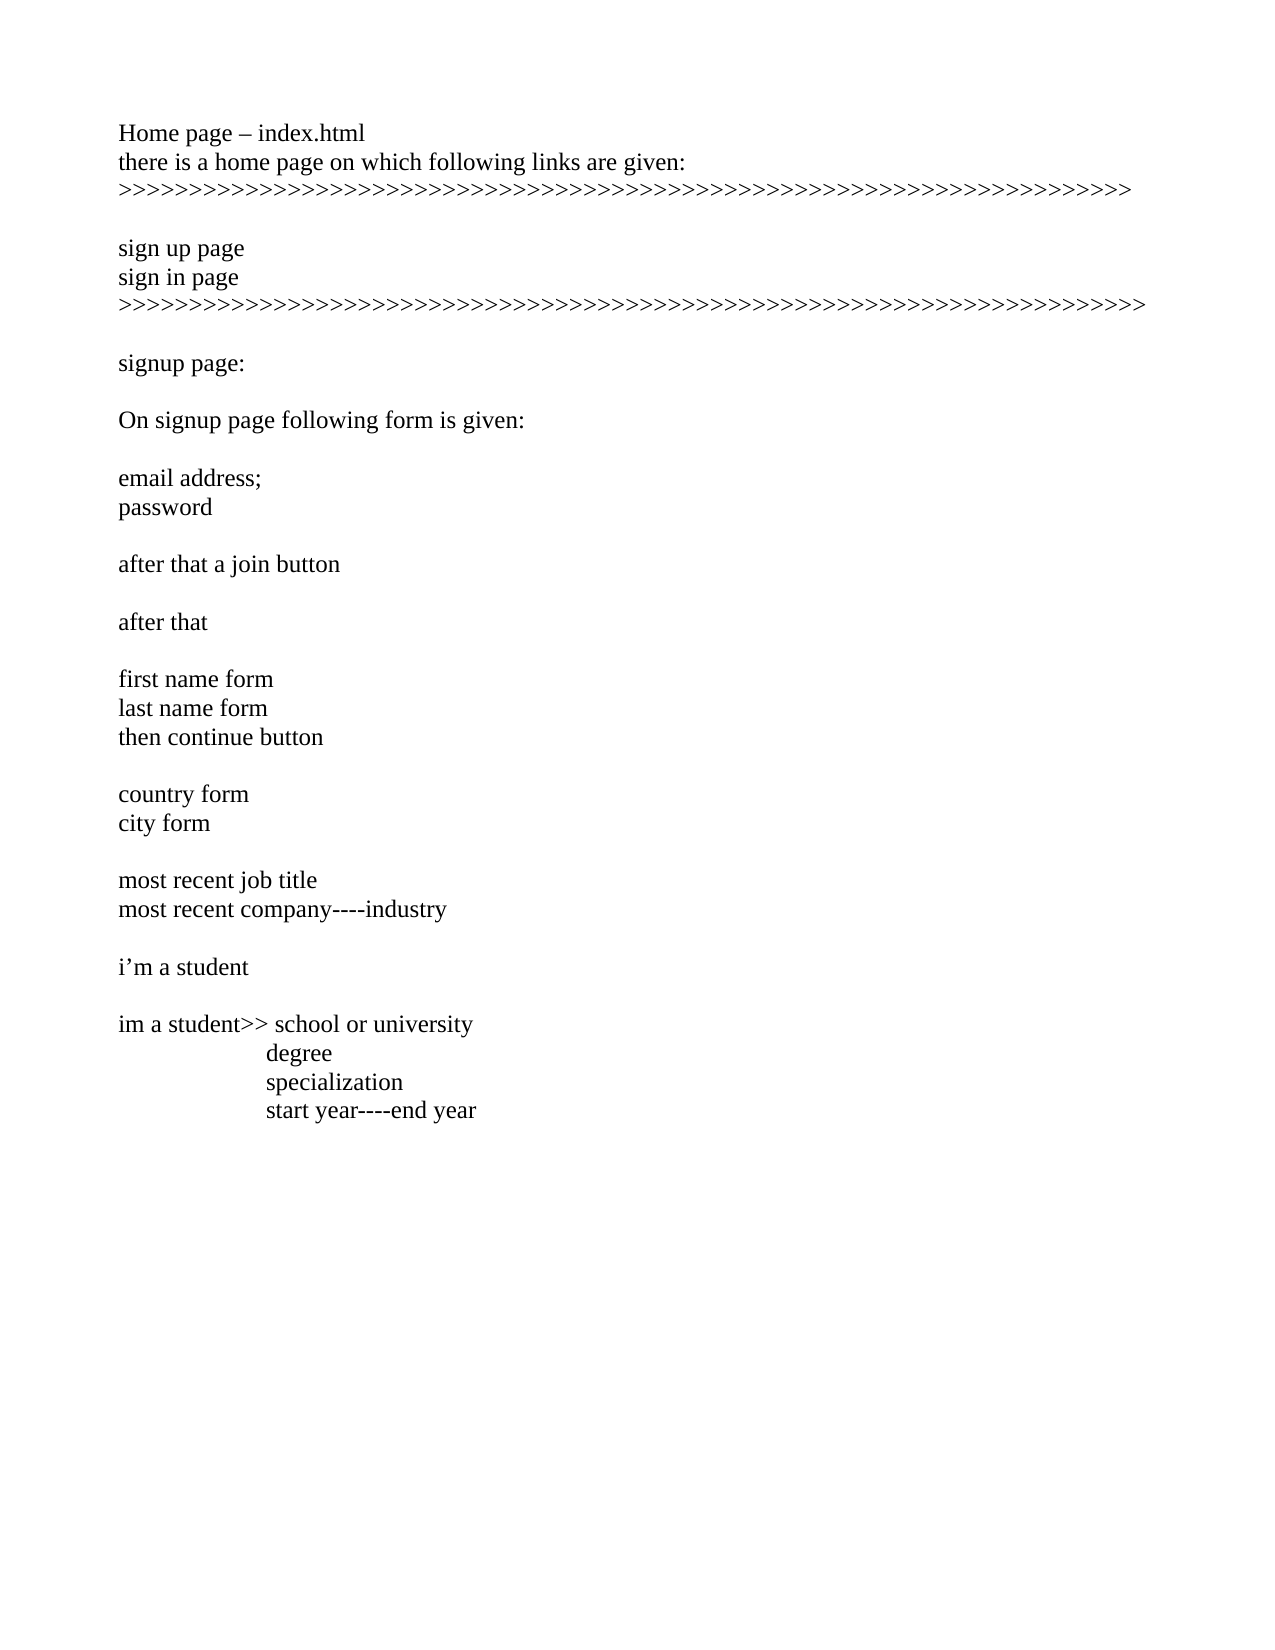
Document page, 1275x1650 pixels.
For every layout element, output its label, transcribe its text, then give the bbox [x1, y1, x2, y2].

text after that a join button [118, 549, 1157, 578]
text email address; [118, 463, 1157, 492]
text On signup page following form is given: [118, 406, 1157, 434]
text there is a home page on which following links are given: [118, 147, 1157, 176]
text then continue button [118, 722, 1157, 751]
text start year----end year [118, 1096, 1157, 1124]
text >>>>>>>>>>>>>>>>>>>>>>>>>>>>>>>>>>>>>>>>>>>>>>>>>>>>>>>>>>>>>>>>>>>>>>>> [118, 176, 1157, 204]
text most recent company----industry [118, 894, 1157, 923]
text city form [118, 808, 1157, 837]
text Home page – index.html [118, 118, 1157, 147]
text first name form [118, 664, 1157, 693]
text specialization [118, 1067, 1157, 1096]
text country form [118, 779, 1157, 808]
text im a student>> school or university [118, 1009, 1157, 1038]
text last name form [118, 693, 1157, 722]
text password [118, 492, 1157, 521]
text after that [118, 607, 1157, 636]
text >>>>>>>>>>>>>>>>>>>>>>>>>>>>>>>>>>>>>>>>>>>>>>>>>>>>>>>>>>>>>>>>>>>>>>>>> [118, 291, 1157, 319]
text sign up page [118, 233, 1157, 262]
text signup page: [118, 348, 1157, 377]
text sign in page [118, 262, 1157, 291]
text most recent job title [118, 866, 1157, 894]
text degree [118, 1038, 1157, 1067]
text i’m a student [118, 952, 1157, 981]
